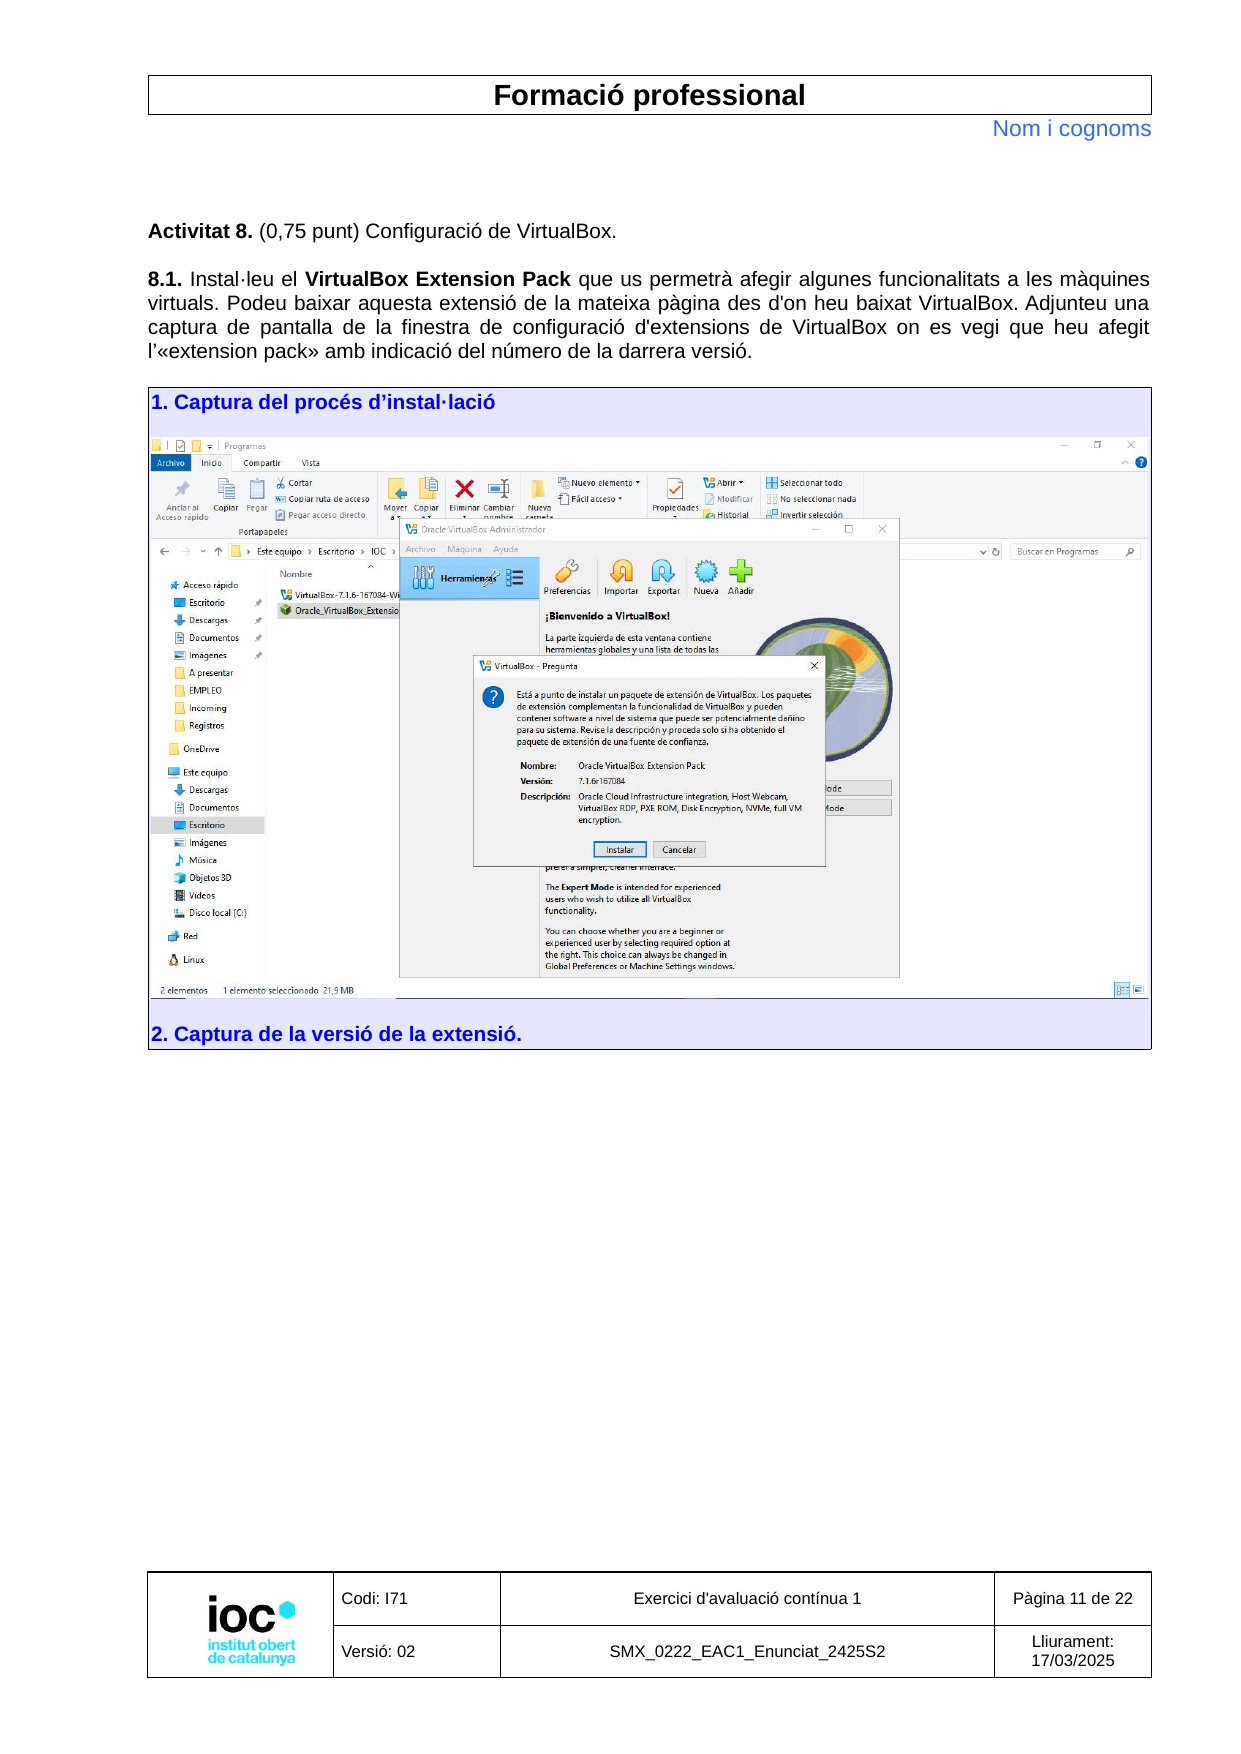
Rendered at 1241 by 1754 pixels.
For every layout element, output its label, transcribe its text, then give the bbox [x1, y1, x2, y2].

text 8.1. Instal·leu el VirtualBox Extension Pack que us permetrà afegir algunes funcionalitats a les màquines virtuals. Podeu baixar aquesta extensió de la mateixa pàgina des d'on heu baixat VirtualBox. Adjunteu una captura de pantalla de la finestra de configuració d'extensions de VirtualBox on es vegi que heu afegit l’«extension pack» amb indicació del número de la darrera versió. [148, 267, 1151, 363]
picture [195, 1581, 309, 1677]
picture [150, 437, 1149, 999]
text Activitat 8. (0,75 punt) Configuració de VirtualBox. [148, 219, 1151, 243]
text 1. Captura del procés d’instal·lació [149, 388, 1151, 411]
text 2. Captura de la versió de la extensió. [149, 1019, 1151, 1049]
